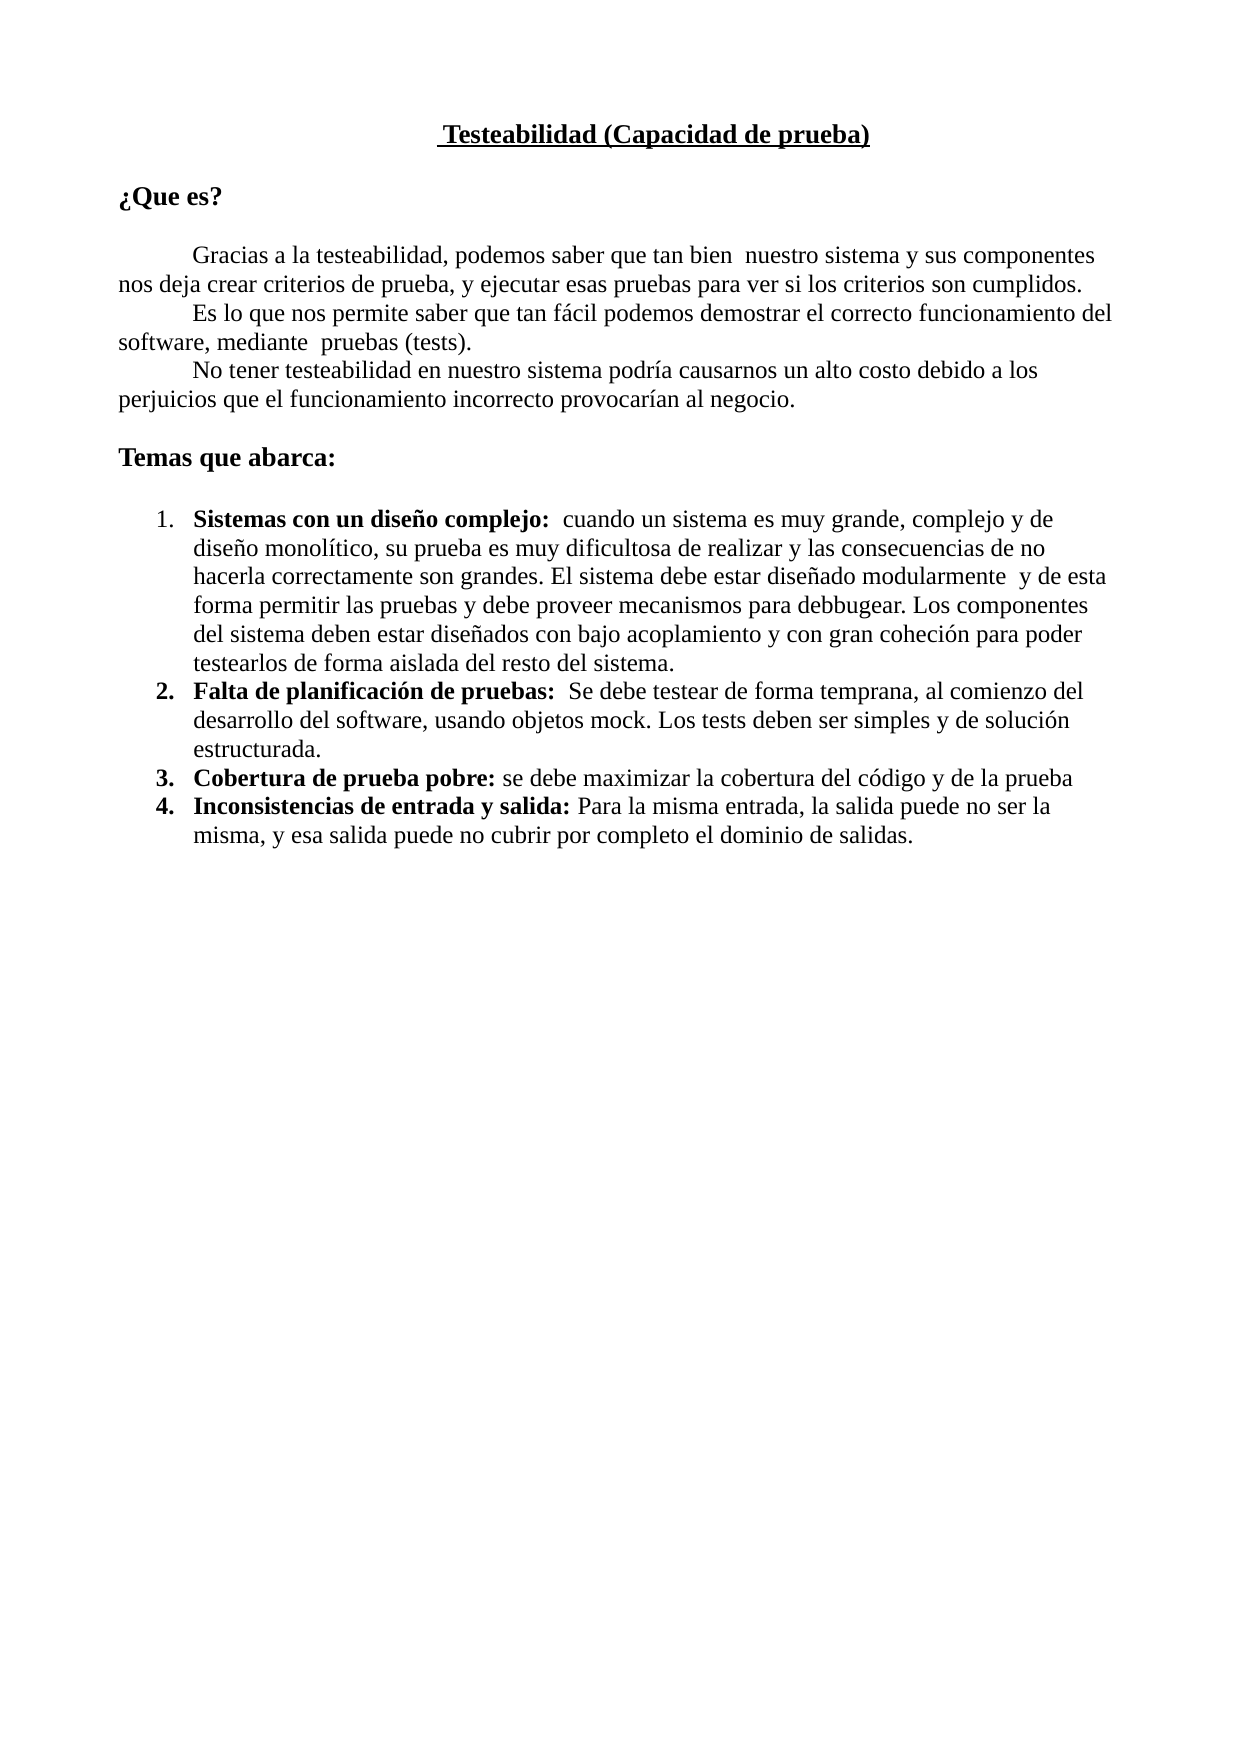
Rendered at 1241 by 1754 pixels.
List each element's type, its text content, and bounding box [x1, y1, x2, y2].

list Sistemas con un diseño complejo: cuando un sistema es muy grande, complejo y de diseño monolítico, su prueba es muy dificultosa de realizar y las consecuencias de no hacerla correctamente son grandes. El sistema debe estar diseñado modularmente y de esta forma permitir las pruebas y debe proveer mecanismos para debbugear. Los componentes del sistema deben estar diseñados con bajo acoplamiento y con gran coheción para poder testearlos de forma aislada del resto del sistema. [156, 504, 1122, 676]
list Cobertura de prueba pobre: se debe maximizar la cobertura del código y de la prueba [156, 763, 1122, 791]
list Inconsistencias de entrada y salida: Para la misma entrada, la salida puede no ser la misma, y esa salida puede no cubrir por completo el dominio de salidas. [156, 791, 1122, 849]
text No tener testeabilidad en nuestro sistema podría causarnos un alto costo debido a los perjuicios que el funcionamiento incorrecto provocarían al negocio. [118, 355, 1122, 413]
text Es lo que nos permite saber que tan fácil podemos demostrar el correcto funcionamiento del software, mediante pruebas (tests). [118, 298, 1122, 355]
text ¿Que es? [118, 180, 1122, 212]
text Temas que abarca: [118, 442, 1122, 473]
list Falta de planificación de pruebas: Se debe testear de forma temprana, al comienzo del desarrollo del software, usando objetos mock. Los tests deben ser simples y de solución estructurada. [156, 676, 1122, 763]
text Gracias a la testeabilidad, podemos saber que tan bien nuestro sistema y sus componentes nos deja crear criterios de prueba, y ejecutar esas pruebas para ver si los criterios son cumplidos. [118, 240, 1122, 298]
text Testeabilidad (Capacidad de prueba) [118, 118, 1122, 149]
